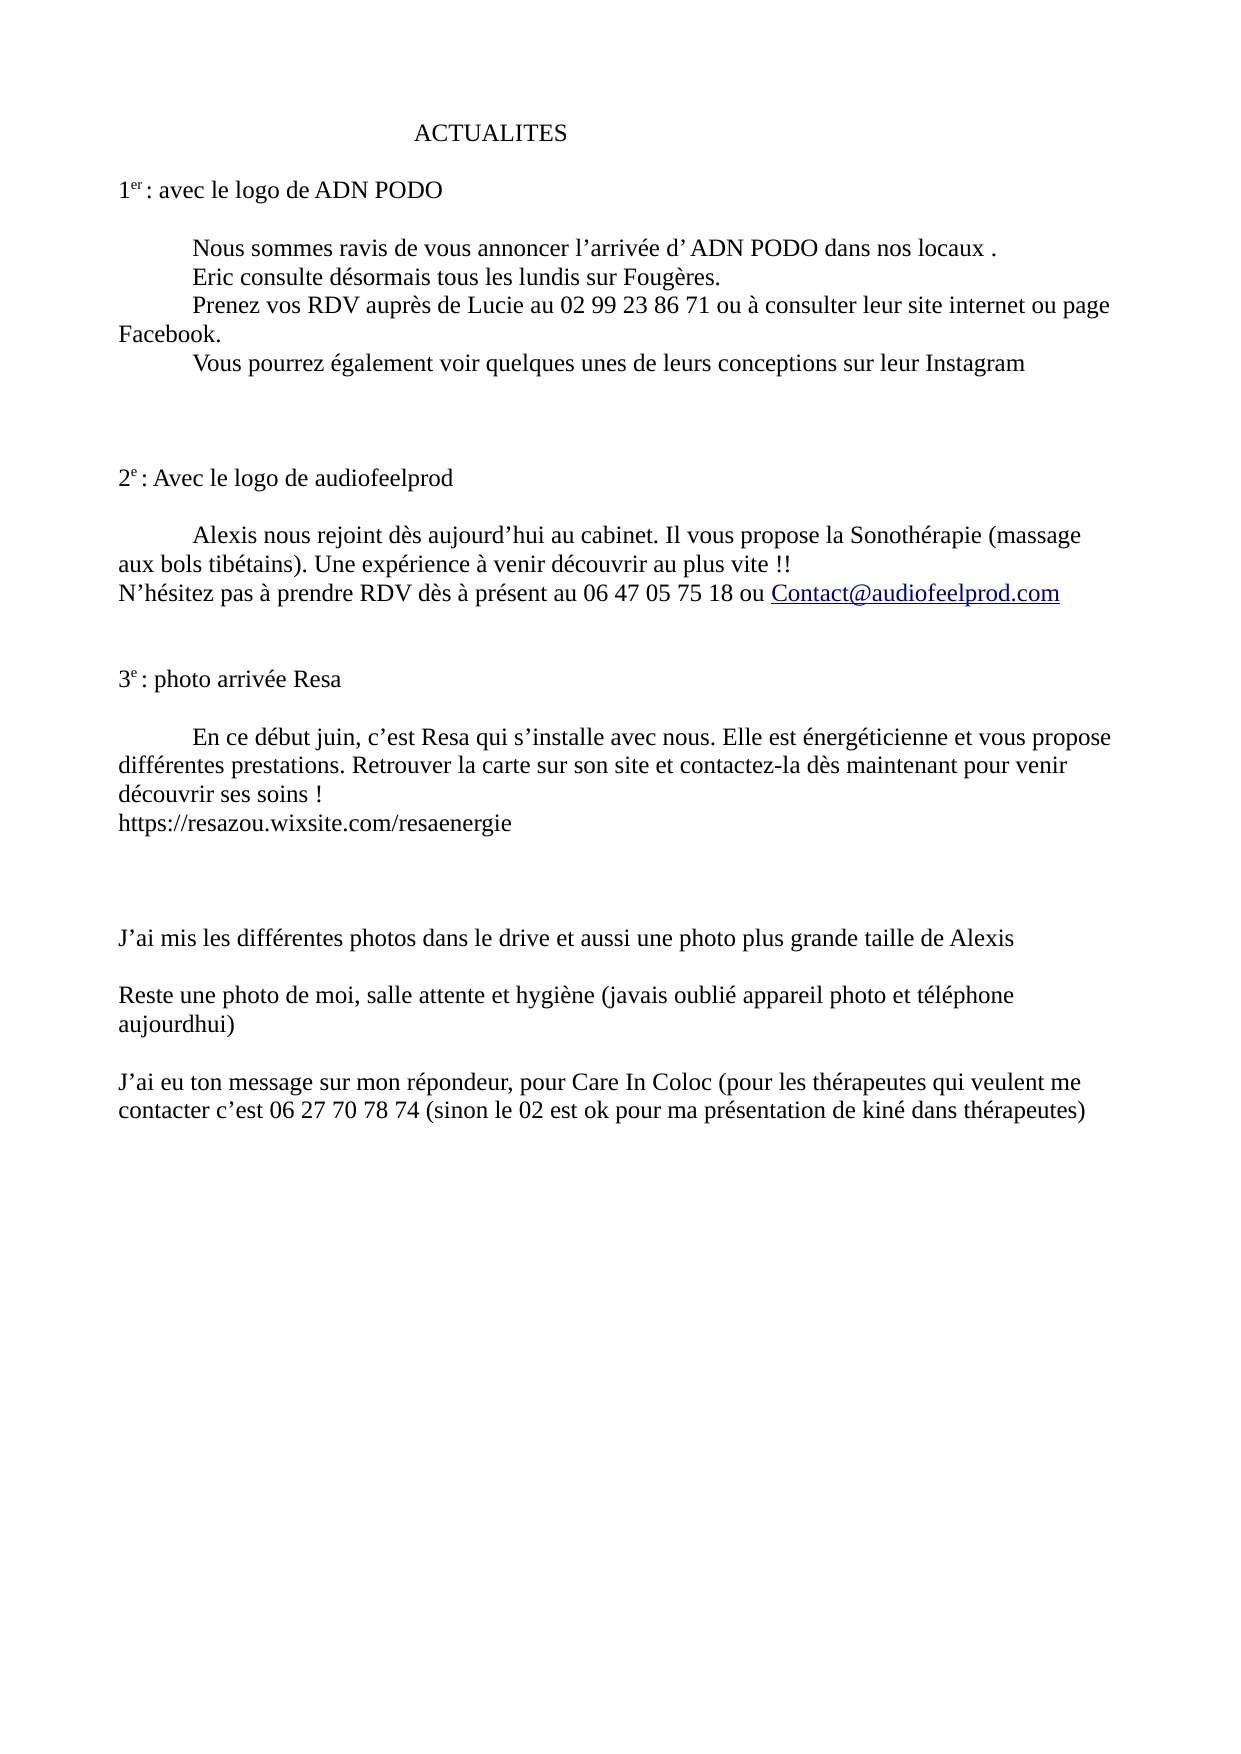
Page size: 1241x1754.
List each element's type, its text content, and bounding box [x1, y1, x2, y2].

text 1er : avec le logo de ADN PODO [118, 176, 1122, 204]
text Eric consulte désormais tous les lundis sur Fougères. [118, 262, 1122, 291]
text En ce début juin, c’est Resa qui s’installe avec nous. Elle est énergéticienne et vous propose différentes prestations. Retrouver la carte sur son site et contactez-la dès maintenant pour venir découvrir ses soins ! [118, 722, 1122, 808]
text J’ai eu ton message sur mon répondeur, pour Care In Coloc (pour les thérapeutes qui veulent me contacter c’est 06 27 70 78 74 (sinon le 02 est ok pour ma présentation de kiné dans thérapeutes) [118, 1067, 1122, 1124]
text Reste une photo de moi, salle attente et hygiène (javais oublié appareil photo et téléphone aujourdhui) [118, 981, 1122, 1038]
text 3e : photo arrivée Resa [118, 664, 1122, 693]
text Prenez vos RDV auprès de Lucie au 02 99 23 86 71 ou à consulter leur site internet ou page Facebook. [118, 291, 1122, 348]
text J’ai mis les différentes photos dans le drive et aussi une photo plus grande taille de Alexis [118, 923, 1122, 952]
text ACTUALITES [118, 118, 1122, 147]
text 2e : Avec le logo de audiofeelprod [118, 463, 1122, 492]
text N’hésitez pas à prendre RDV dès à présent au 06 47 05 75 18 ou Contact@audiofeelprod.com [118, 578, 1122, 607]
text Alexis nous rejoint dès aujourd’hui au cabinet. Il vous propose la Sonothérapie (massage aux bols tibétains). Une expérience à venir découvrir au plus vite !! [118, 521, 1122, 578]
text Nous sommes ravis de vous annoncer l’arrivée d’ ADN PODO dans nos locaux . [118, 233, 1122, 262]
text https://resazou.wixsite.com/resaenergie [118, 808, 1122, 837]
text Vous pourrez également voir quelques unes de leurs conceptions sur leur Instagram [118, 348, 1122, 377]
